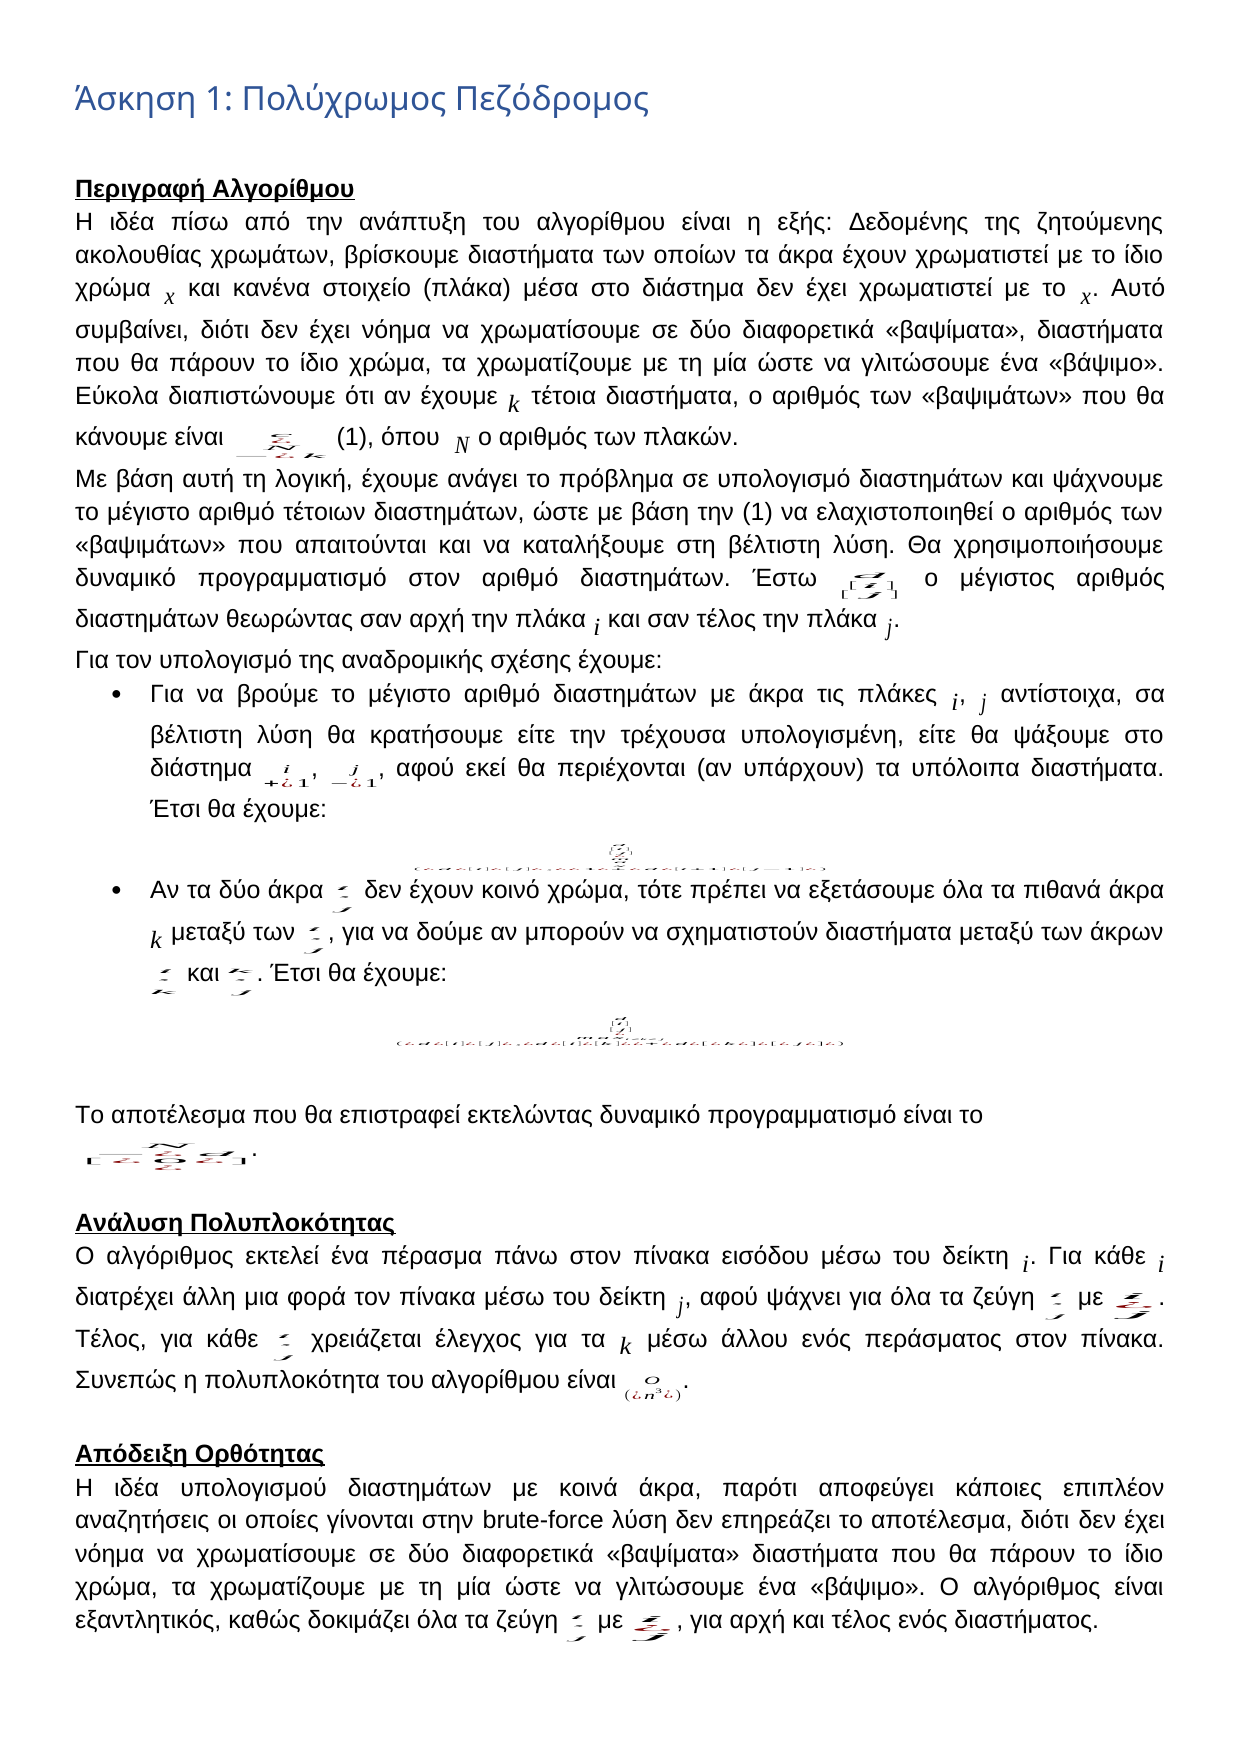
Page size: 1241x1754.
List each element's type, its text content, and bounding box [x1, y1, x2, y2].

text Περιγραφή Αλγορίθμου [75, 174, 1165, 203]
list Αν τα δύο άκρα δεν έχουν κοινό χρώμα, τότε πρέπει να εξετάσουμε όλα τα πιθανά άκρα μεταξύ των , για να δούμε αν μπορούν να σχηματιστούν διαστήματα μεταξύ των άκρων και . Έτσι θα έχουμε: [112, 876, 1165, 996]
text Η ιδέα υπολογισμού διαστημάτων με κοινά άκρα, παρότι αποφεύγει κάποιες επιπλέον αναζητήσεις οι οποίες γίνονται στην brute-force λύση δεν επηρεάζει το αποτέλεσμα, διότι δεν έχει νόημα να χρωματίσουμε σε δύο διαφορετικά «βαψίματα» διαστήματα που θα πάρουν το ίδιο χρώμα, τα χρωματίζουμε με τη μία ώστε να γλιτώσουμε ένα «βάψιμο». Ο αλγόριθμος είναι εξαντλητικός, καθώς δοκιμάζει όλα τα ζεύγη με , για αρχή και τέλος ενός διαστήματος. [75, 1472, 1165, 1642]
list Για να βρούμε το μέγιστο αριθμό διαστημάτων με άκρα τις πλάκες , αντίστοιχα, σα βέλτιστη λύση θα κρατήσουμε είτε την τρέχουσα υπολογισμένη, είτε θα ψάξουμε στο διάστημα , , αφού εκεί θα περιέχονται (αν υπάρχουν) τα υπόλοιπα διαστήματα. Έτσι θα έχουμε: [112, 678, 1165, 823]
text Με βάση αυτή τη λογική, έχουμε ανάγει το πρόβλημα σε υπολογισμό διαστημάτων και ψάχνουμε το μέγιστο αριθμό τέτοιων διαστημάτων, ώστε με βάση την (1) να ελαχιστοποιηθεί ο αριθμός των «βαψιμάτων» που απαιτούνται και να καταλήξουμε στη βέλτιστη λύση. Θα χρησιμοποιήσουμε δυναμικό προγραμματισμό στον αριθμό διαστημάτων. Έστω ο μέγιστος αριθμός διαστημάτων θεωρώντας σαν αρχή την πλάκα και σαν τέλος την πλάκα . [75, 463, 1165, 641]
text Το αποτέλεσμα που θα επιστραφεί εκτελώντας δυναμικό προγραμματισμό είναι το [75, 1100, 1165, 1129]
subtitle Άσκηση 1: Πολύχρωμος Πεζόδρομος [75, 75, 1165, 120]
text Ο αλγόριθμος εκτελεί ένα πέρασμα πάνω στον πίνακα εισόδου μέσω του δείκτη . Για κάθε διατρέχει άλλη μια φορά τον πίνακα μέσω του δείκτη , αφού ψάχνει για όλα τα ζεύγη με . Τέλος, για κάθε χρειάζεται έλεγχος για τα μέσω άλλου ενός περάσματος στον πίνακα. Συνεπώς η πολυπλοκότητα του αλγορίθμου είναι . [75, 1241, 1165, 1402]
text Ανάλυση Πολυπλοκότητας [75, 1208, 1165, 1236]
text . [75, 1133, 1165, 1170]
text Απόδειξη Ορθότητας [75, 1439, 1165, 1468]
text Η ιδέα πίσω από την ανάπτυξη του αλγορίθμου είναι η εξής: Δεδομένης της ζητούμενης ακολουθίας χρωμάτων, βρίσκουμε διαστήματα των οποίων τα άκρα έχουν χρωματιστεί με το ίδιο χρώμα και κανένα στοιχείο (πλάκα) μέσα στο διάστημα δεν έχει χρωματιστεί με το . Αυτό συμβαίνει, διότι δεν έχει νόημα να χρωματίσουμε σε δύο διαφορετικά «βαψίματα», διαστήματα που θα πάρουν το ίδιο χρώμα, τα χρωματίζουμε με τη μία ώστε να γλιτώσουμε ένα «βάψιμο». Εύκολα διαπιστώνουμε ότι αν έχουμε τέτοια διαστήματα, ο αριθμός των «βαψιμάτων» που θα κάνουμε είναι (1), όπου ο αριθμός των πλακών. [75, 207, 1165, 459]
text Για τον υπολογισμό της αναδρομικής σχέσης έχουμε: [75, 646, 1165, 674]
